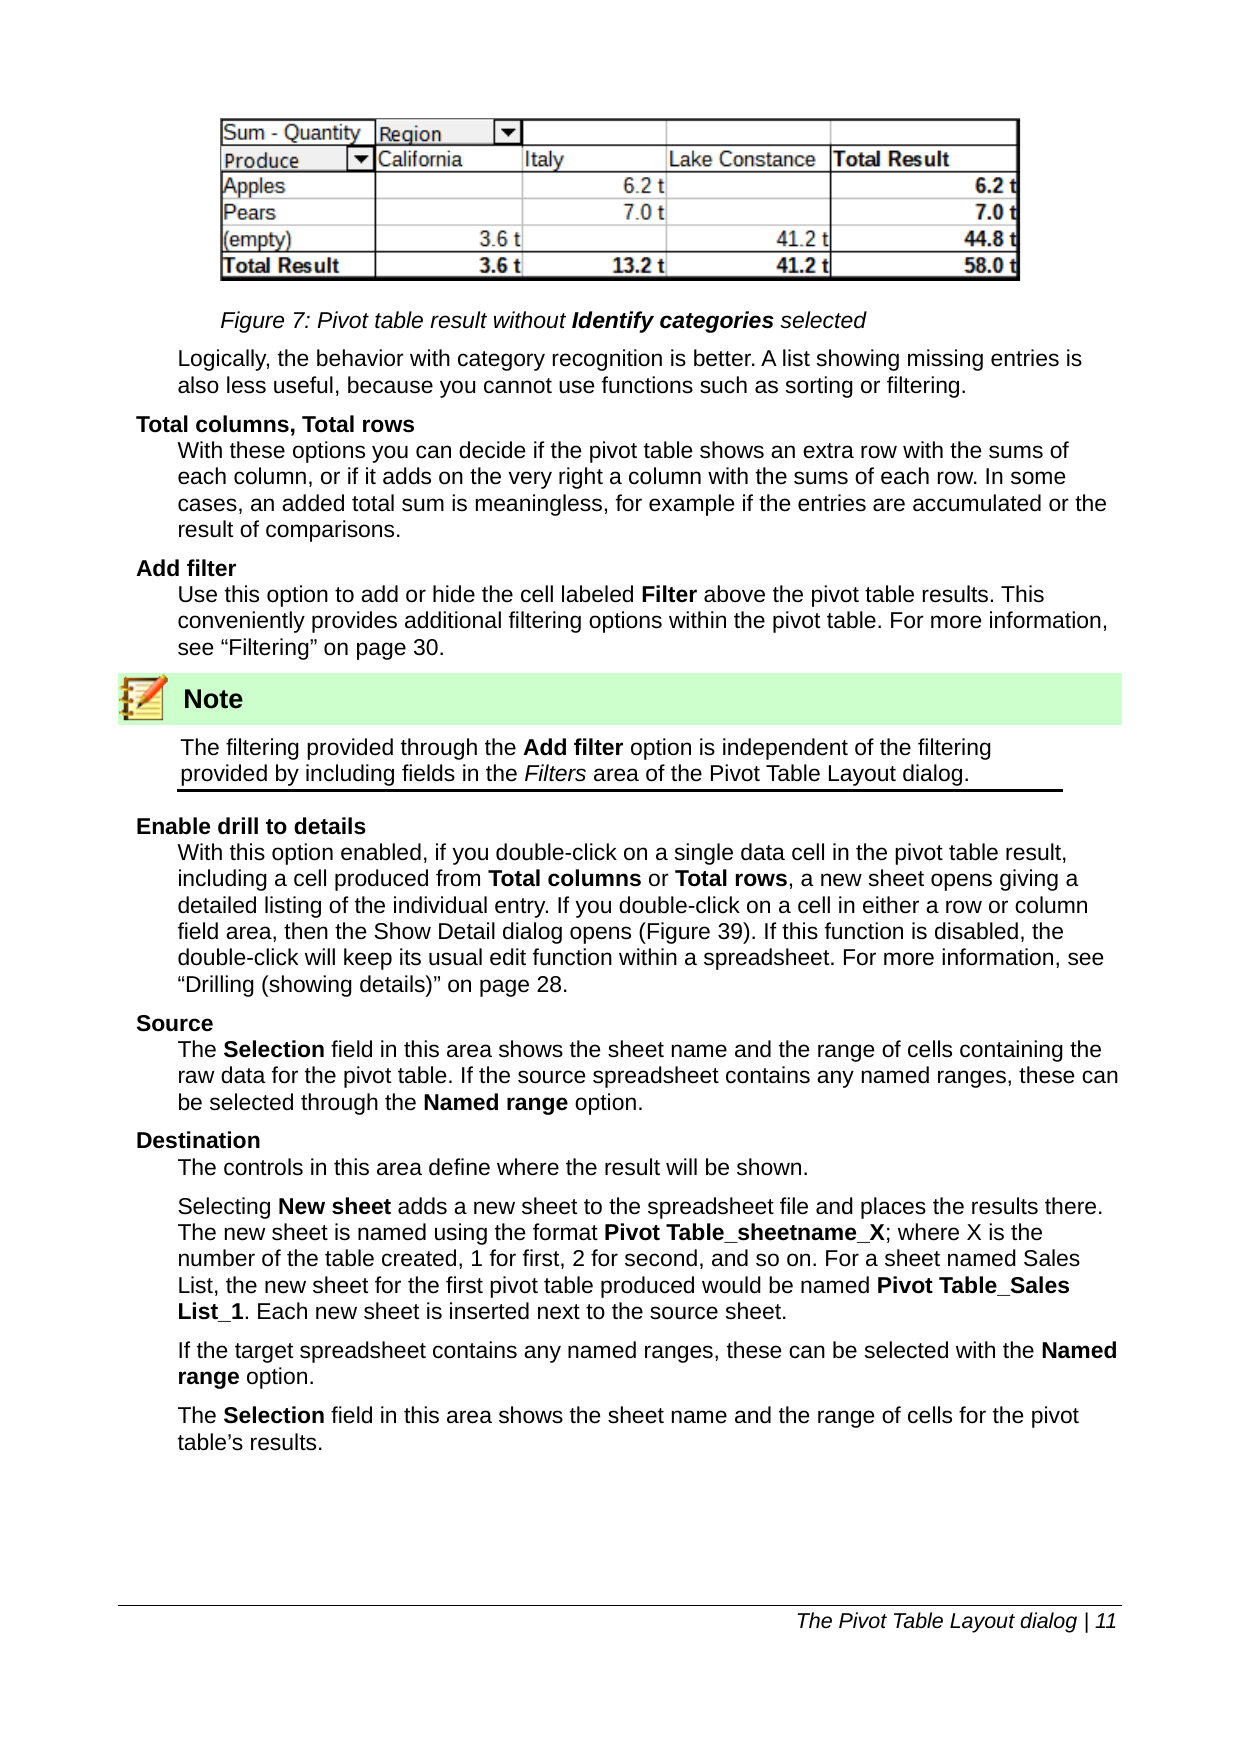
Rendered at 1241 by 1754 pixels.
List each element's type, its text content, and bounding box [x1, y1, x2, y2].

text Source [136, 1009, 1122, 1036]
text The filtering provided through the Add filter option is independent of the filtering provided by including fields in the Filters area of the Pivot Table Layout dialog. [177, 731, 1063, 789]
text Use this option to add or hide the cell labeled Filter above the pivot table results. This conveniently provides additional filtering options within the pivot table. For more information, see “Filtering” on page 28. [177, 581, 1122, 660]
text Total columns, Total rows [136, 411, 1122, 437]
text With this option enabled, if you double-click on a single data cell in the pivot table result, including a cell produced from Total columns or Total rows, a new sheet opens giving a detailed listing of the individual entry. If you double-click on a cell in either a row or column field area, then the Show Detail dialog opens (Figure 39). If this function is disabled, the double-click will keep its usual edit function within a spreadsheet. For more information, see “Drilling (showing details)” on page 27. [177, 839, 1122, 997]
text Destination [136, 1127, 1122, 1154]
picture [220, 118, 1021, 281]
text Add filter [136, 555, 1122, 581]
text Logically, the behavior with category recognition is better. A list showing missing entries is also less useful, because you cannot use functions such as sorting or filtering. [177, 345, 1122, 398]
text The controls in this area define where the result will be shown. [177, 1154, 1122, 1180]
text If the target spreadsheet contains any named ranges, these can be selected with the Named range option. [177, 1337, 1122, 1390]
subtitle Note [118, 673, 1122, 725]
picture [119, 673, 170, 724]
text Enable drill to details [136, 813, 1122, 839]
text The Selection field in this area shows the sheet name and the range of cells containing the raw data for the pivot table. If the source spreadsheet contains any named ranges, these can be selected through the Named range option. [177, 1036, 1122, 1115]
text Selecting New sheet adds a new sheet to the spreadsheet file and places the results there. The new sheet is named using the format Pivot Table_sheetname_X; where X is the number of the table created, 1 for first, 2 for second, and so on. For a sheet named Sales List, the new sheet for the first pivot table produced would be named Pivot Table_Sales List_1. Each new sheet is inserted next to the source sheet. [177, 1193, 1122, 1324]
text Figure 7: Pivot table result without Identify categories selected [220, 281, 1020, 333]
text The Selection field in this area shows the sheet name and the range of cells for the pivot table’s results. [177, 1402, 1122, 1455]
text With these options you can decide if the pivot table shows an extra row with the sums of each column, or if it adds on the very right a column with the sums of each row. In some cases, an added total sum is meaningless, for example if the entries are accumulated or the result of comparisons. [177, 437, 1122, 542]
